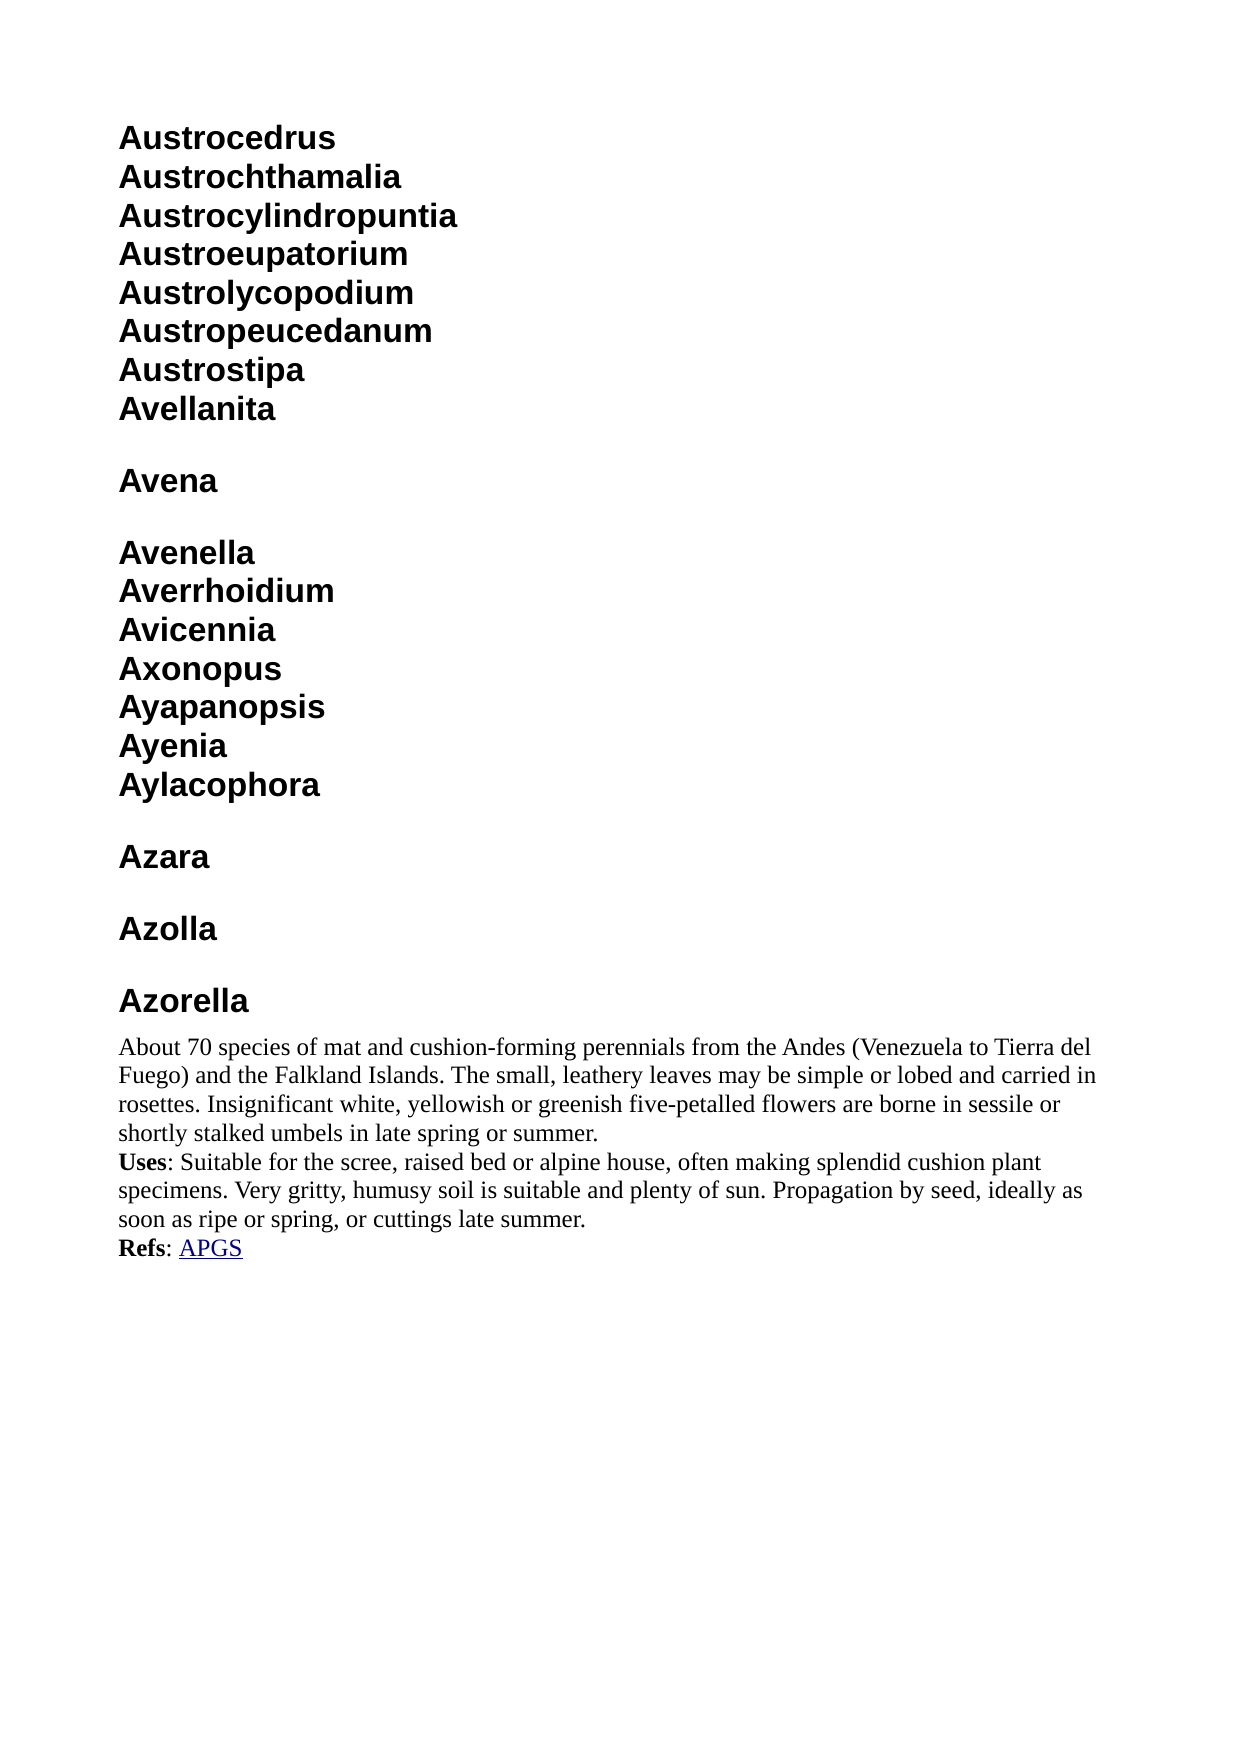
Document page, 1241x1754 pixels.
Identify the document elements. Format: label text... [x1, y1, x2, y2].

subtitle Azara [118, 836, 1122, 875]
text About 70 species of mat and cushion-forming perennials from the Andes (Venezuela to Tierra del Fuego) and the Falkland Islands. The small, leathery leaves may be simple or lobed and carried in rosettes. Insignificant white, yellowish or greenish five-petalled flowers are borne in sessile or shortly stalked umbels in late spring or summer. [118, 1032, 1122, 1147]
subtitle Azorella [118, 980, 1122, 1019]
subtitle Avenella Averrhoidium Avicennia Axonopus Ayapanopsis Ayenia Aylacophora [118, 533, 1122, 803]
subtitle Austrocedrus Austrochthamalia Austrocylindropuntia Austroeupatorium Austrolycopodium Austropeucedanum Austrostipa Avellanita [118, 118, 1122, 427]
text Uses: Suitable for the scree, raised bed or alpine house, often making splendid cushion plant specimens. Very gritty, humusy soil is suitable and plenty of sun. Propagation by seed, ideally as soon as ripe or spring, or cuttings late summer. [118, 1147, 1122, 1233]
text Refs: APGS [118, 1233, 1122, 1262]
subtitle Avena [118, 461, 1122, 499]
subtitle Azolla [118, 908, 1122, 947]
